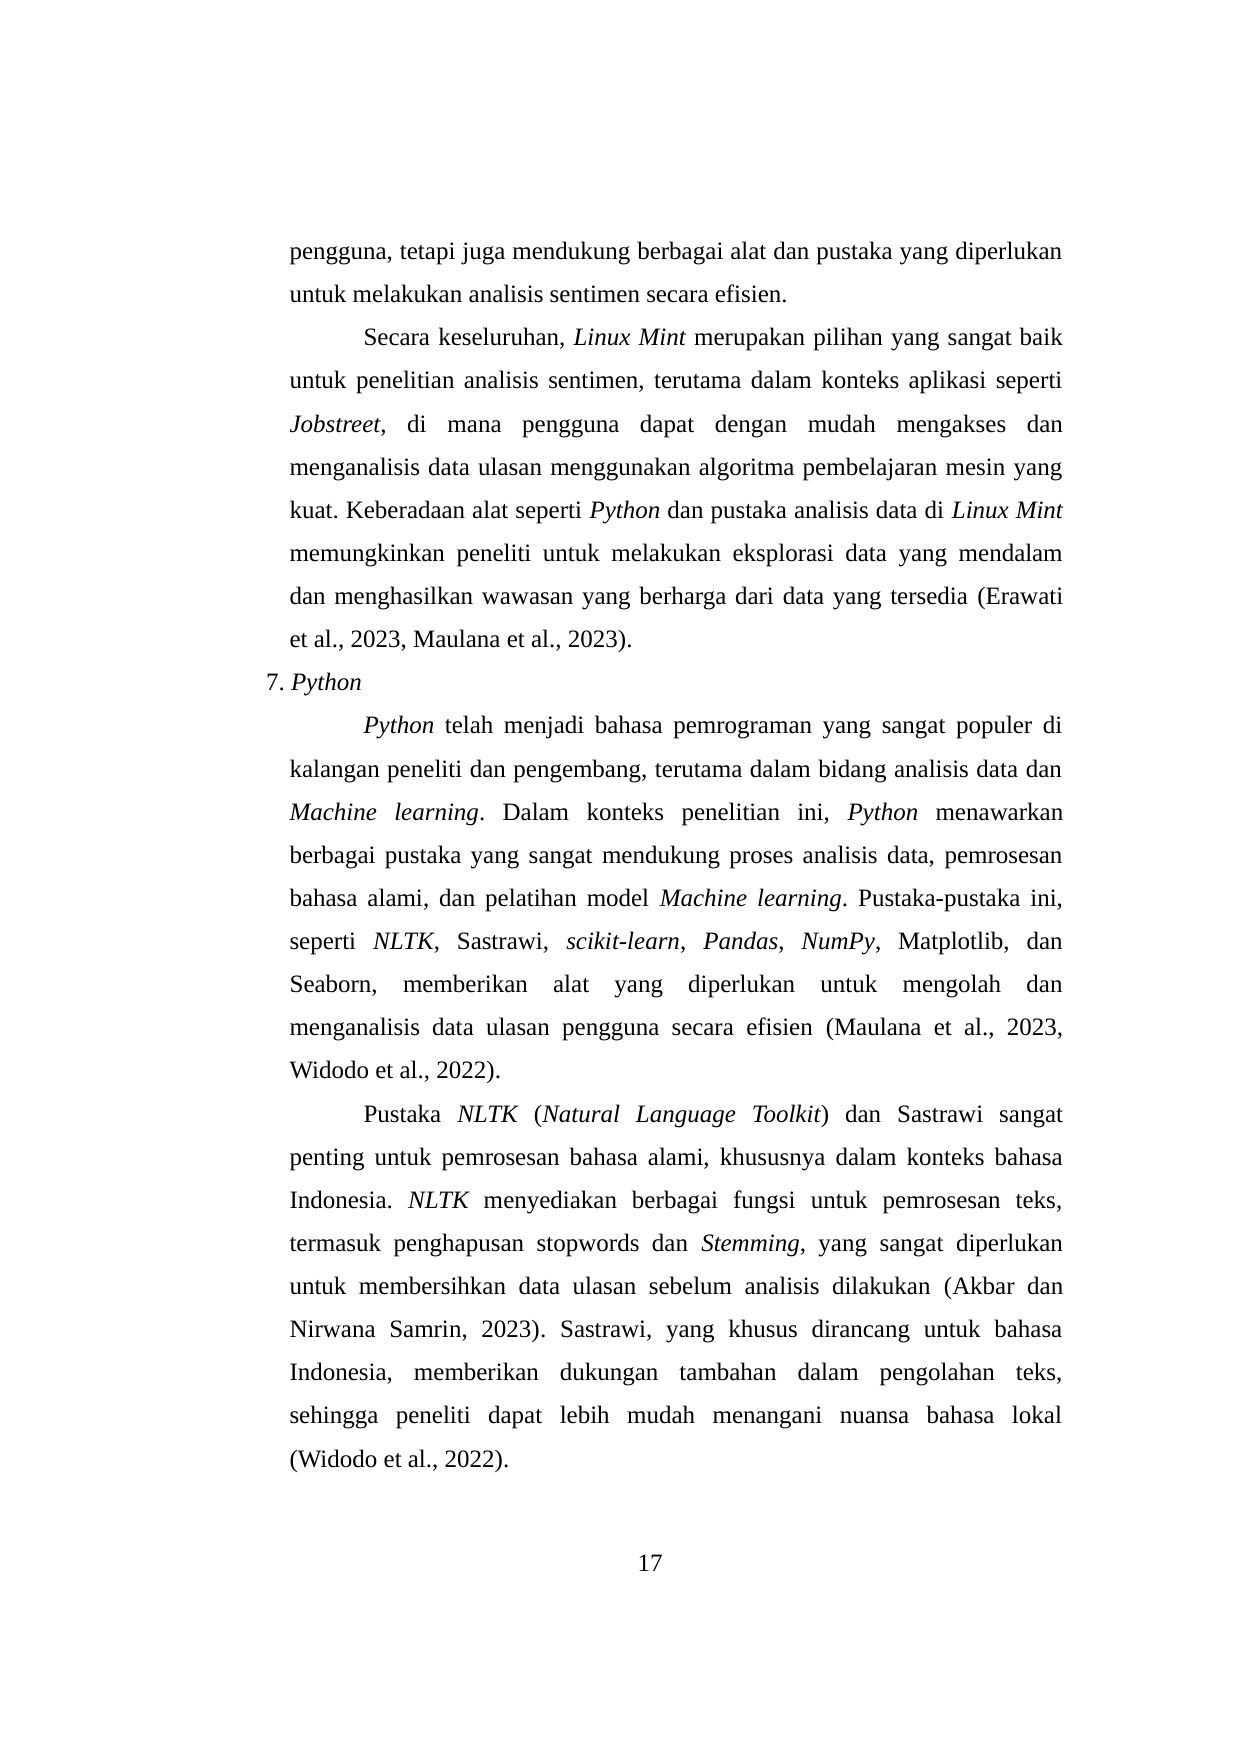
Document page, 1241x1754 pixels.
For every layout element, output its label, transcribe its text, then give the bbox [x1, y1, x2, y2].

text Python telah menjadi bahasa pemrograman yang sangat populer di kalangan peneliti dan pengembang, terutama dalam bidang analisis data dan Machine learning. Dalam konteks penelitian ini, Python menawarkan berbagai pustaka yang sangat mendukung proses analisis data, pemrosesan bahasa alami, dan pelatihan model Machine learning. Pustaka-pustaka ini, seperti NLTK, Sastrawi, scikit-learn, Pandas, NumPy, Matplotlib, dan Seaborn, memberikan alat yang diperlukan untuk mengolah dan menganalisis data ulasan pengguna secara efisien (Maulana et al., 2023, Widodo et al., 2022)⁠. [289, 711, 1063, 1084]
text 7. Python [266, 667, 1063, 696]
text pengguna, tetapi juga mendukung berbagai alat dan pustaka yang diperlukan untuk melakukan analisis sentimen secara efisien. [289, 236, 1063, 308]
text Secara keseluruhan, Linux Mint merupakan pilihan yang sangat baik untuk penelitian analisis sentimen, terutama dalam konteks aplikasi seperti Jobstreet, di mana pengguna dapat dengan mudah mengakses dan menganalisis data ulasan menggunakan algoritma pembelajaran mesin yang kuat. Keberadaan alat seperti Python dan pustaka analisis data di Linux Mint memungkinkan peneliti untuk melakukan eksplorasi data yang mendalam dan menghasilkan wawasan yang berharga dari data yang tersedia (Erawati et al., 2023, Maulana et al., 2023)⁠. [289, 322, 1063, 653]
text Pustaka NLTK (Natural Language Toolkit) dan Sastrawi sangat penting untuk pemrosesan bahasa alami, khususnya dalam konteks bahasa Indonesia. NLTK menyediakan berbagai fungsi untuk pemrosesan teks, termasuk penghapusan stopwords dan Stemming, yang sangat diperlukan untuk membersihkan data ulasan sebelum analisis dilakukan (Akbar dan Nirwana Samrin, 2023)⁠. Sastrawi, yang khusus dirancang untuk bahasa Indonesia, memberikan dukungan tambahan dalam pengolahan teks, sehingga peneliti dapat lebih mudah menangani nuansa bahasa lokal (Widodo et al., 2022)⁠. [289, 1099, 1063, 1472]
